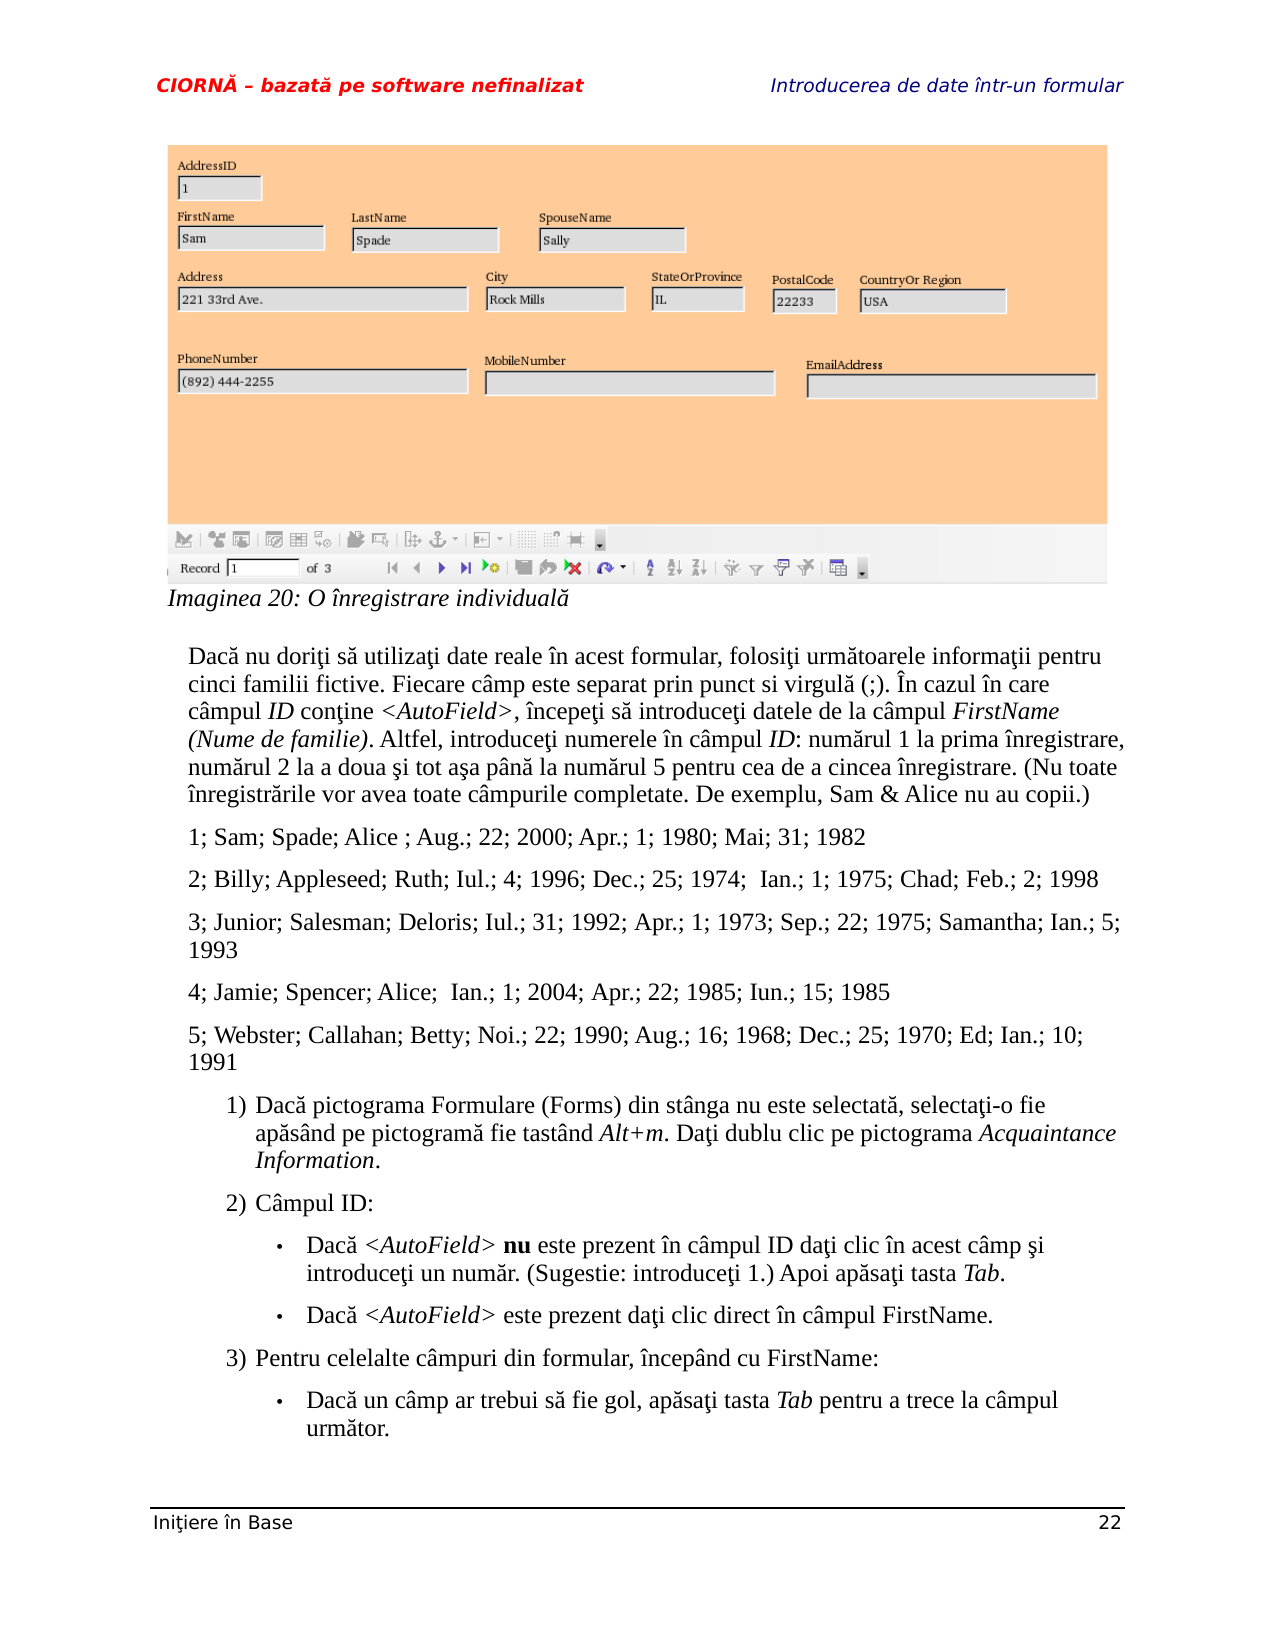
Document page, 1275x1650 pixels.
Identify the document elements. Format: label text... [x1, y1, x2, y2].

text 5; Webster; Callahan; Betty; Noi.; 22; 1990; Aug.; 16; 1968; Dec.; 25; 1970; Ed; Ian.; 10; 1991 [188, 1021, 1125, 1076]
list Pentru celelalte câmpuri din formular, începând cu FirstName: [226, 1344, 1125, 1372]
list Câmpul ID: [226, 1189, 1125, 1217]
text Imaginea 20: O înregistrare individuală [167, 584, 1108, 612]
text 3; Junior; Salesman; Deloris; Iul.; 31; 1992; Apr.; 1; 1973; Sep.; 22; 1975; Samantha; Ian.; 5; 1993 [188, 908, 1125, 963]
list Dacă <AutoField> este prezent daţi clic direct în câmpul FirstName. [276, 1302, 1125, 1329]
text 1; Sam; Spade; Alice ; Aug.; 22; 2000; Apr.; 1; 1980; Mai; 31; 1982 [188, 823, 1125, 851]
list Dacă <AutoField> nu este prezent în câmpul ID daţi clic în acest câmp şi introduceţi un număr. (Sugestie: introduceţi 1.) Apoi apăsaţi tasta Tab. [276, 1231, 1125, 1287]
text 4; Jamie; Spencer; Alice; Ian.; 1; 2004; Apr.; 22; 1985; Iun.; 15; 1985 [188, 978, 1125, 1006]
picture [167, 145, 1108, 584]
text 2; Billy; Appleseed; Ruth; Iul.; 4; 1996; Dec.; 25; 1974; Ian.; 1; 1975; Chad; Feb.; 2; 1998 [188, 866, 1125, 893]
list Dacă pictograma Formulare (Forms) din stânga nu este selectată, selectaţi-o fie apăsând pe pictogramă fie tastând Alt+m. Daţi dublu clic pe pictograma Acquaintance Information. [226, 1091, 1125, 1174]
text Dacă nu doriţi să utilizaţi date reale în acest formular, folosiţi următoarele informaţii pentru cinci familii fictive. Fiecare câmp este separat prin punct si virgulă (;). În cazul în care câmpul ID conţine <AutoField>, începeţi să introduceţi datele de la câmpul FirstName (Nume de familie). Altfel, introduceţi numerele în câmpul ID: numărul 1 la prima înregistrare, numărul 2 la a doua şi tot aşa până la numărul 5 pentru cea de a cincea înregistrare. (Nu toate înregistrările vor avea toate câmpurile completate. De exemplu, Sam & Alice nu au copii.) [188, 642, 1125, 808]
list Dacă un câmp ar trebui să fie gol, apăsaţi tasta Tab pentru a trece la câmpul următor. [276, 1387, 1125, 1442]
